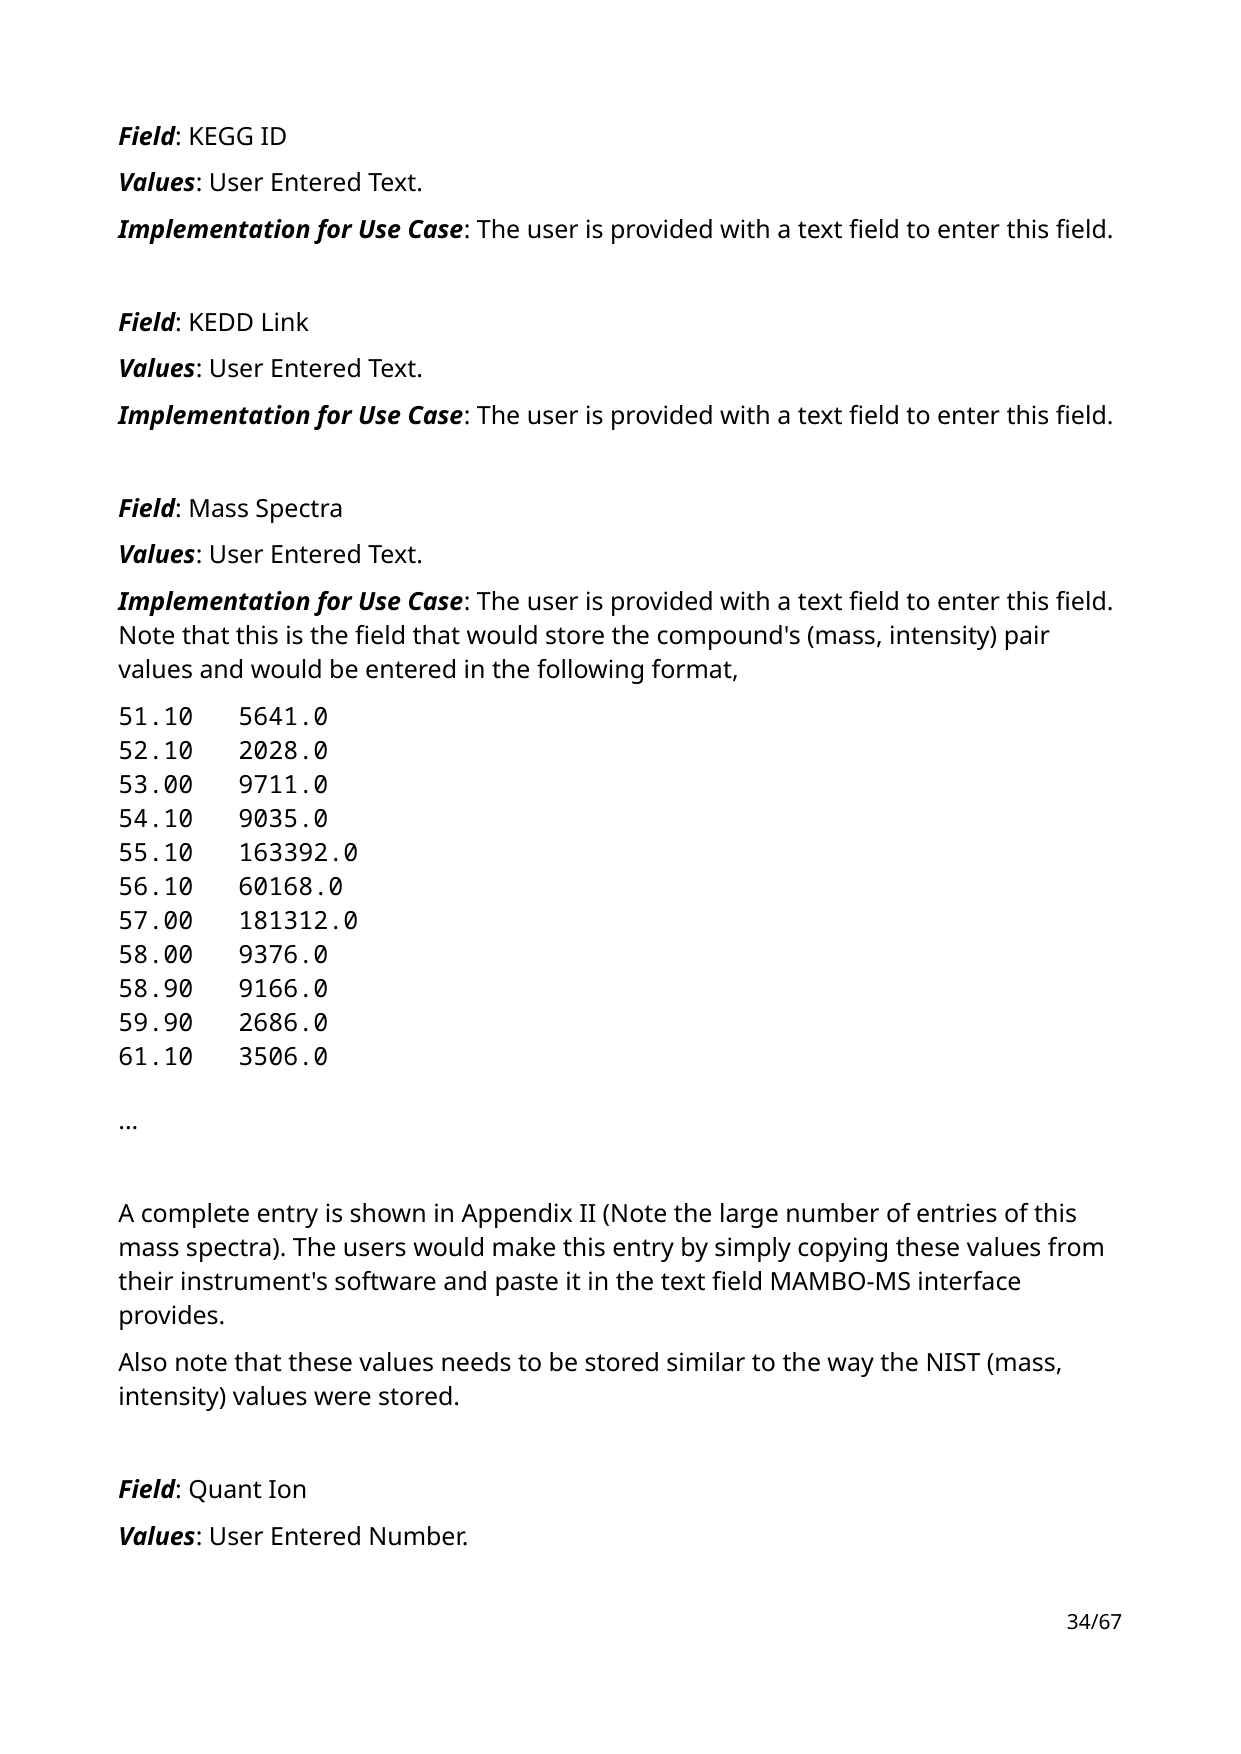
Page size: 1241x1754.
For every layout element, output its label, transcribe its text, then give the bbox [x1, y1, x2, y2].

text 58.00 9376.0 [118, 937, 1122, 971]
text Values: User Entered Text. [118, 351, 1122, 385]
text 51.10 5641.0 [118, 698, 1122, 732]
text 61.10 3506.0 [118, 1039, 1122, 1073]
text 53.00 9711.0 [118, 767, 1122, 801]
text Field: Quant Ion [118, 1472, 1122, 1506]
text Values: User Entered Text. [118, 537, 1122, 571]
text Implementation for Use Case: The user is provided with a text field to enter this field. Note that this is the field that would store the compound's (mass, intensity) pair values and would be entered in the following format, [118, 584, 1122, 686]
text Also note that these values needs to be stored similar to the way the NIST (mass, intensity) values were stored. [118, 1344, 1122, 1413]
text 55.10 163392.0 [118, 835, 1122, 869]
text A complete entry is shown in Appendix II (Note the large number of entries of this mass spectra). The users would make this entry by simply copying these values from their instrument's software and paste it in the text field MAMBO-MS interface provides. [118, 1196, 1122, 1332]
text 59.90 2686.0 [118, 1005, 1122, 1039]
text 52.10 2028.0 [118, 732, 1122, 767]
text 56.10 60168.0 [118, 869, 1122, 903]
text 57.00 181312.0 [118, 903, 1122, 937]
text Field: KEGG ID [118, 118, 1122, 152]
text 54.10 9035.0 [118, 801, 1122, 835]
text Implementation for Use Case: The user is provided with a text field to enter this field. [118, 211, 1122, 245]
text 58.90 9166.0 [118, 971, 1122, 1005]
text Values: User Entered Text. [118, 165, 1122, 199]
text Implementation for Use Case: The user is provided with a text field to enter this field. [118, 397, 1122, 432]
text ... [118, 1103, 1122, 1137]
text Field: Mass Spectra [118, 491, 1122, 525]
text Values: User Entered Number. [118, 1518, 1122, 1552]
text Field: KEDD Link [118, 304, 1122, 338]
